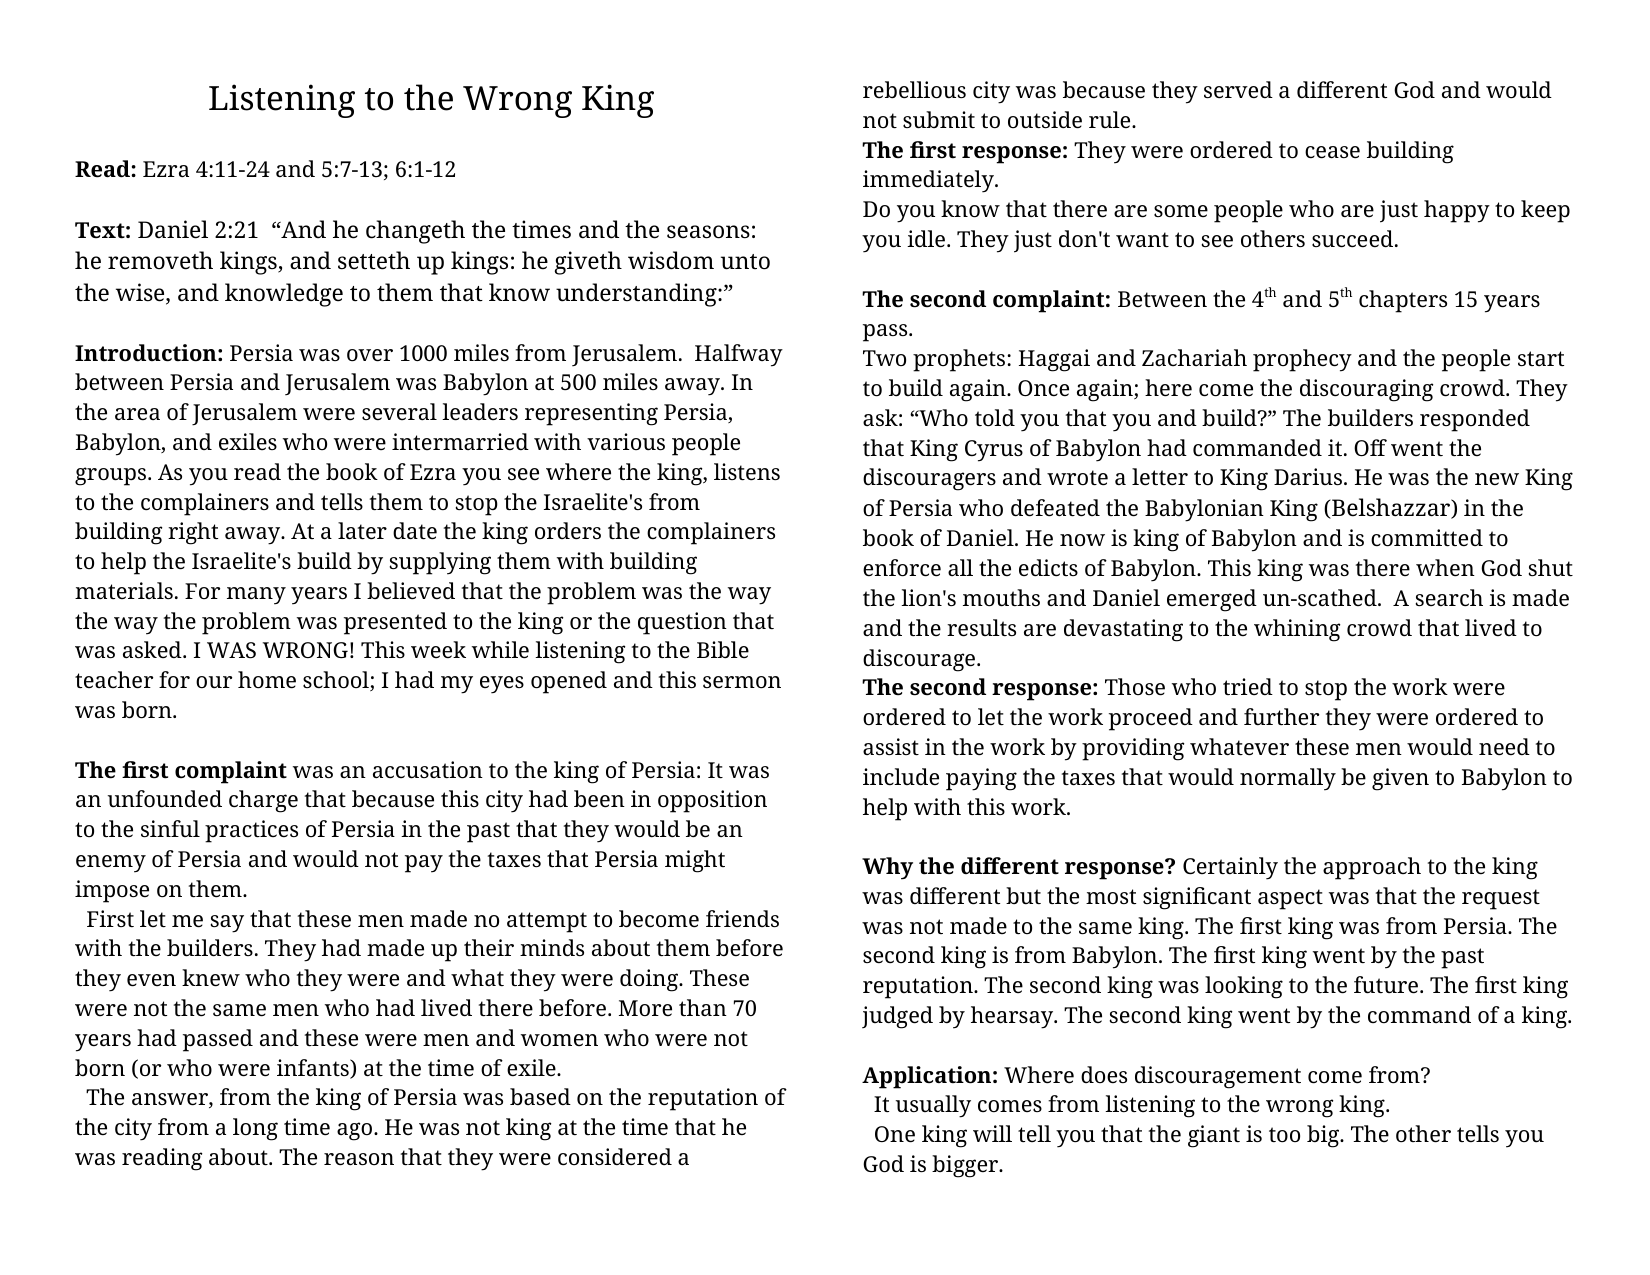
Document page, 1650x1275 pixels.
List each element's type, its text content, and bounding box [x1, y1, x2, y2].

text rebellious city was because they served a different God and would not submit to outside rule. [862, 75, 1575, 134]
text Why the different response? Certainly the approach to the king was different but the most significant aspect was that the request was not made to the same king. The first king was from Persia. The second king is from Babylon. The first king went by the past reputation. The second king was looking to the future. The first king judged by hearsay. The second king went by the command of a king. [862, 851, 1575, 1030]
text Do you know that there are some people who are just happy to keep you idle. They just don't want to see others succeed. [862, 194, 1575, 254]
text The second complaint: Between the 4th and 5th chapters 15 years pass. [862, 283, 1575, 343]
text The first response: They were ordered to cease building immediately. [862, 134, 1575, 194]
text One king will tell you that the giant is too big. The other tells you God is bigger. [862, 1119, 1575, 1179]
text Text: Daniel 2:21 “And he changeth the times and the seasons: he removeth kings, and setteth up kings: he giveth wisdom unto the wise, and knowledge to them that know understanding:” [75, 214, 787, 308]
text It usually comes from listening to the wrong king. [862, 1089, 1575, 1119]
text Two prophets: Haggai and Zachariah prophecy and the people start to build again. Once again; here come the discouraging crowd. They ask: “Who told you that you and build?” The builders responded that King Cyrus of Babylon had commanded it. Off went the discouragers and wrote a letter to King Darius. He was the new King of Persia who defeated the Babylonian King (Belshazzar) in the book of Daniel. He now is king of Babylon and is committed to enforce all the edicts of Babylon. This king was there when God shut the lion's mouths and Daniel emerged un-scathed. A search is made and the results are devastating to the whining crowd that lived to discourage. [862, 343, 1575, 672]
subtitle First let me say that these men made no attempt to become friends with the builders. They had made up their minds about them before they even knew who they were and what they were doing. These were not the same men who had lived there before. More than 70 years had passed and these were men and women who were not born (or who were infants) at the time of exile. [75, 904, 787, 1082]
text Read: Ezra 4:11-24 and 5:7-13; 6:1-12 [75, 154, 787, 184]
subtitle The first complaint was an accusation to the king of Persia: It was an unfounded charge that because this city had been in opposition to the sinful practices of Persia in the past that they would be an enemy of Persia and would not pay the taxes that Persia might impose on them. [75, 755, 787, 904]
text The answer, from the king of Persia was based on the reputation of the city from a long time ago. He was not king at the time that he was reading about. The reason that they were considered a [75, 1082, 787, 1172]
text Listening to the Wrong King [75, 75, 787, 120]
text The second response: Those who tried to stop the work were ordered to let the work proceed and further they were ordered to assist in the work by providing whatever these men would need to include paying the taxes that would normally be given to Babylon to help with this work. [862, 672, 1575, 821]
text Application: Where does discouragement come from? [862, 1059, 1575, 1089]
subtitle Introduction: Persia was over 1000 miles from Jerusalem. Halfway between Persia and Jerusalem was Babylon at 500 miles away. In the area of Jerusalem were several leaders representing Persia, Babylon, and exiles who were intermarried with various people groups. As you read the book of Ezra you see where the king, listens to the complainers and tells them to stop the Israelite's from building right away. At a later date the king orders the complainers to help the Israelite's build by supplying them with building materials. For many years I believed that the problem was the way the way the problem was presented to the king or the question that was asked. I WAS WRONG! This week while listening to the Bible teacher for our home school; I had my eyes opened and this sermon was born. [75, 338, 787, 725]
